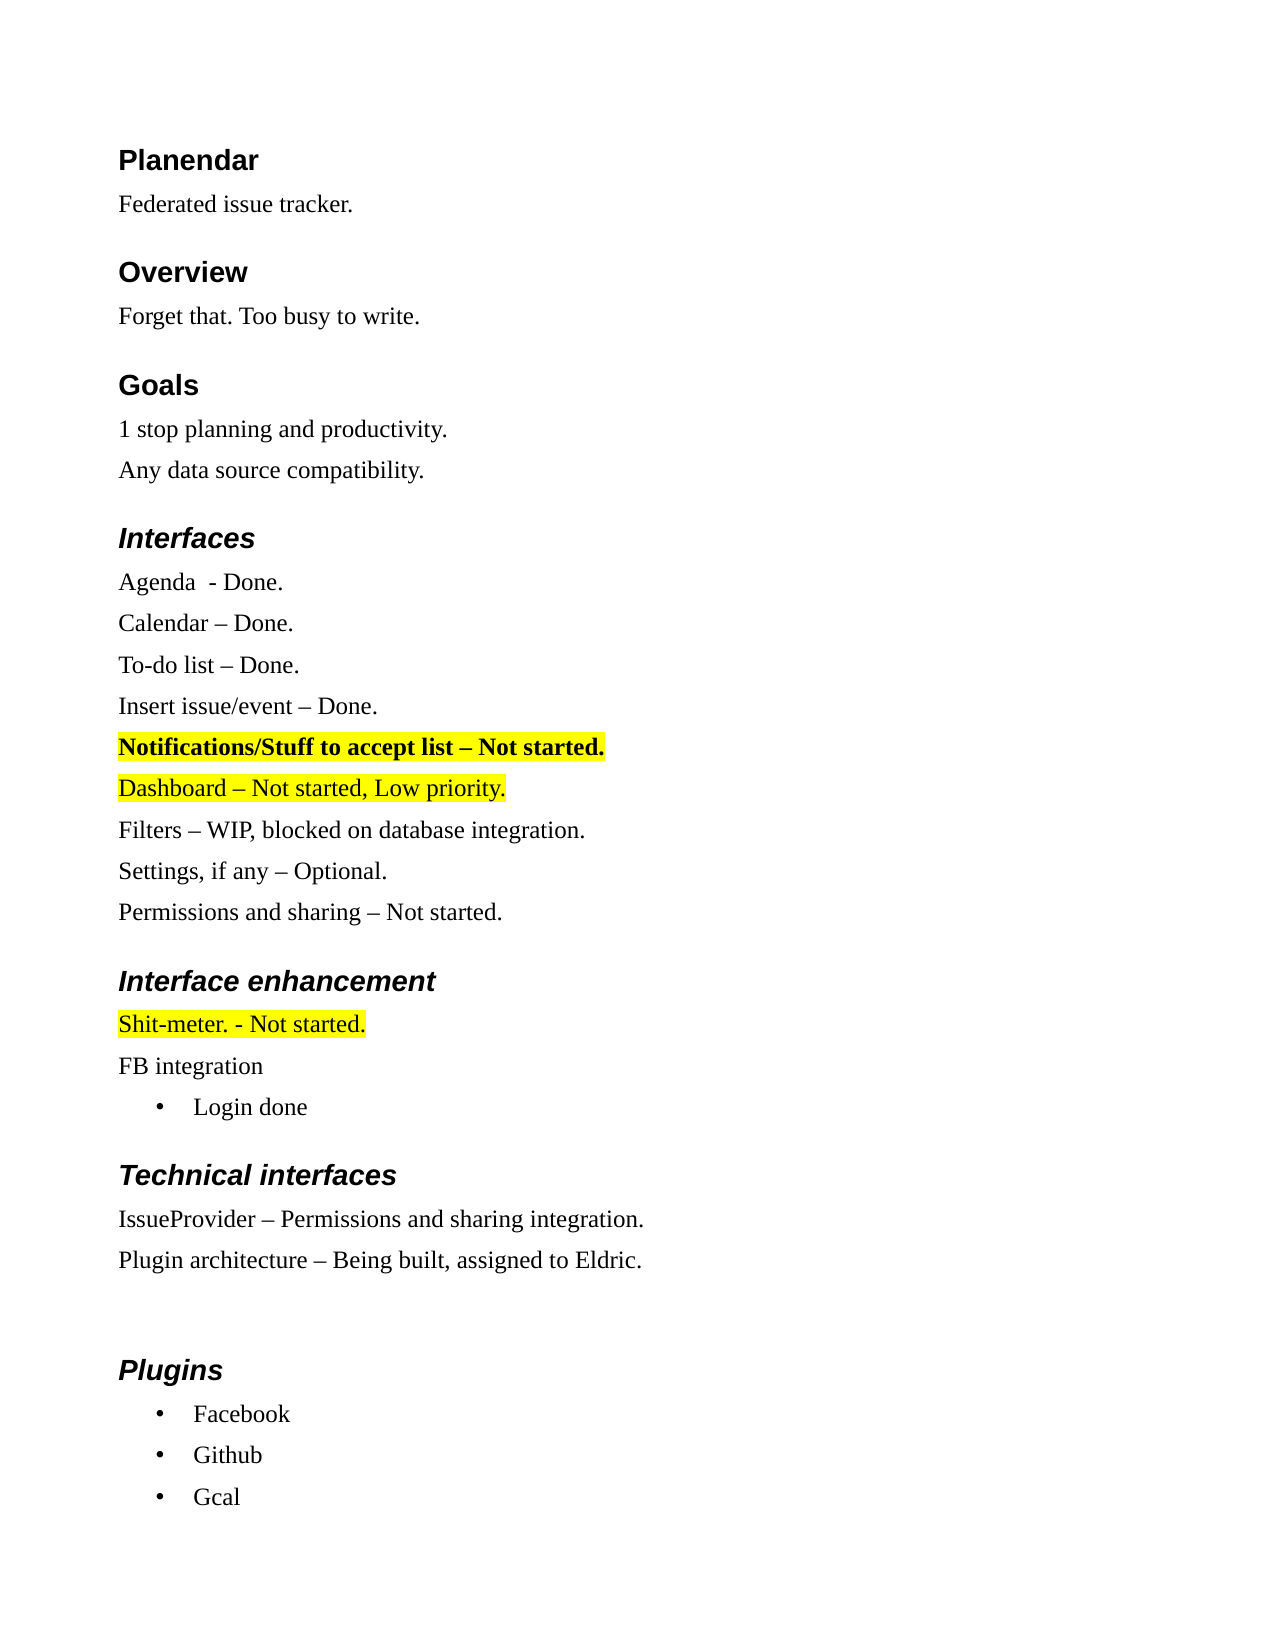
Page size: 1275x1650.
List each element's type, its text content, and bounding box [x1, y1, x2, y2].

subtitle Planendar [118, 143, 1157, 177]
list Login done [156, 1092, 1157, 1121]
text FB integration [118, 1051, 1157, 1079]
text Plugin architecture – Being built, assigned to Eldric. [118, 1246, 1157, 1274]
text Forget that. Too busy to write. [118, 301, 1157, 330]
text To-do list – Done. [118, 650, 1157, 678]
text Settings, if any – Optional. [118, 856, 1157, 885]
text Insert issue/event – Done. [118, 691, 1157, 720]
text Permissions and sharing – Not started. [118, 897, 1157, 926]
text Dashboard – Not started, Low priority. [118, 773, 1157, 802]
subtitle Interfaces [118, 521, 1157, 555]
subtitle Overview [118, 255, 1157, 289]
list Github [156, 1440, 1157, 1469]
subtitle Goals [118, 368, 1157, 401]
text IssueProvider – Permissions and sharing integration. [118, 1204, 1157, 1233]
list Gcal [156, 1482, 1157, 1510]
subtitle Technical interfaces [118, 1158, 1157, 1192]
text Filters – WIP, blocked on database integration. [118, 815, 1157, 843]
text Any data source compatibility. [118, 455, 1157, 484]
text Shit-meter. - Not started. [118, 1009, 1157, 1038]
text Federated issue tracker. [118, 189, 1157, 218]
subtitle Plugins [118, 1353, 1157, 1387]
text Calendar – Done. [118, 608, 1157, 637]
text Agenda - Done. [118, 567, 1157, 596]
list Facebook [156, 1399, 1157, 1428]
text Notifications/Stuff to accept list – Not started. [118, 732, 1157, 761]
text 1 stop planning and productivity. [118, 414, 1157, 442]
subtitle Interface enhancement [118, 963, 1157, 997]
